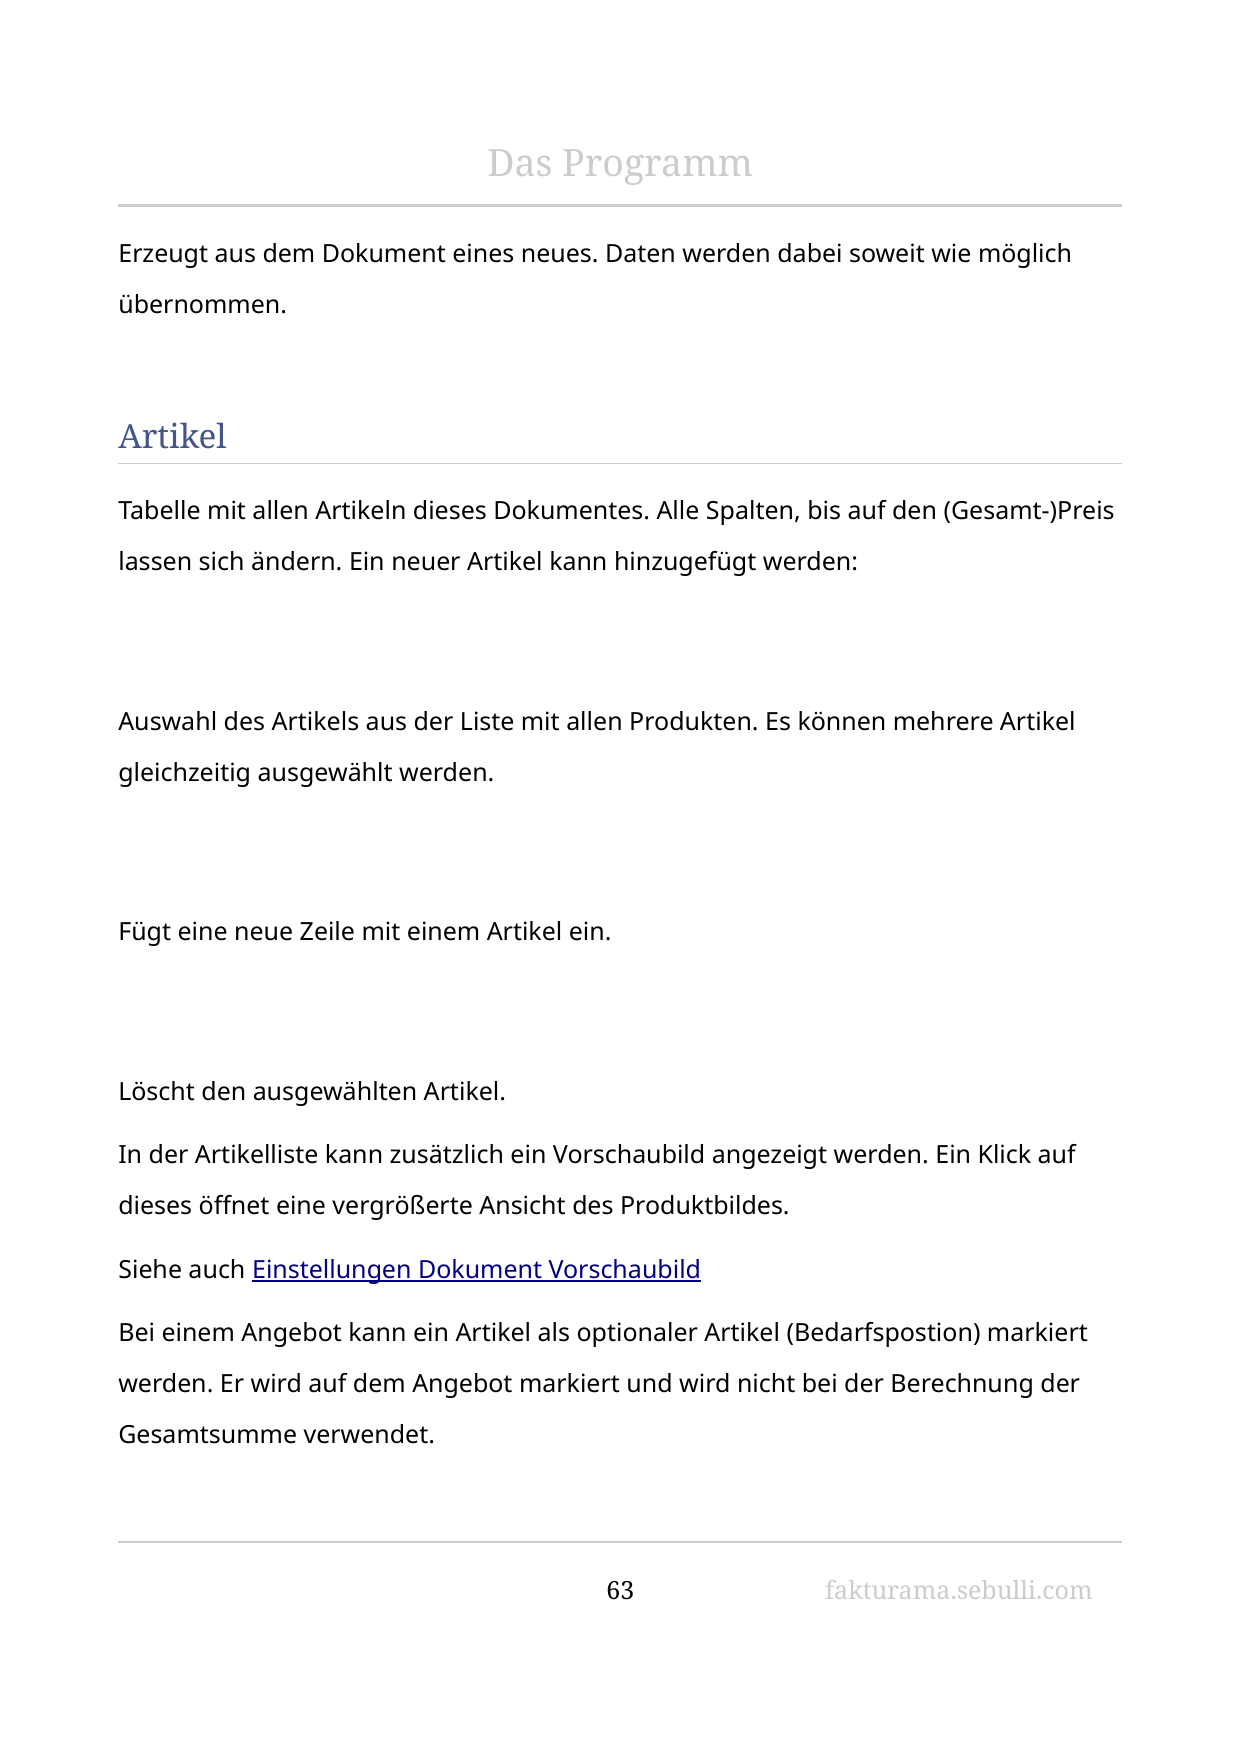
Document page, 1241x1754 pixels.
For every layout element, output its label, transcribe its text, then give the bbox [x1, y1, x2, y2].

text In der Artikelliste kann zusätzlich ein Vorschaubild angezeigt werden. Ein Klick auf dieses öffnet eine vergrößerte Ansicht des Produktbildes. [118, 1137, 1122, 1222]
text Fügt eine neue Zeile mit einem Artikel ein. [118, 914, 1122, 948]
subtitle Artikel [118, 413, 1122, 463]
text Tabelle mit allen Artikeln dieses Dokumentes. Alle Spalten, bis auf den (Gesamt-)Preis lassen sich ändern. Ein neuer Artikel kann hinzugefügt werden: [118, 493, 1122, 578]
text Löscht den ausgewählten Artikel. [118, 1073, 1122, 1107]
text Bei einem Angebot kann ein Artikel als optionaler Artikel (Bedarfspostion) markiert werden. Er wird auf dem Angebot markiert und wird nicht bei der Berechnung der Gesamtsumme verwendet. [118, 1315, 1122, 1451]
text Siehe auch Einstellungen Dokument Vorschaubild [118, 1251, 1122, 1285]
text Auswahl des Artikels aus der Liste mit allen Produkten. Es können mehrere Artikel gleichzeitig ausgewählt werden. [118, 703, 1122, 788]
text Erzeugt aus dem Dokument eines neues. Daten werden dabei soweit wie möglich übernommen. [118, 236, 1122, 321]
